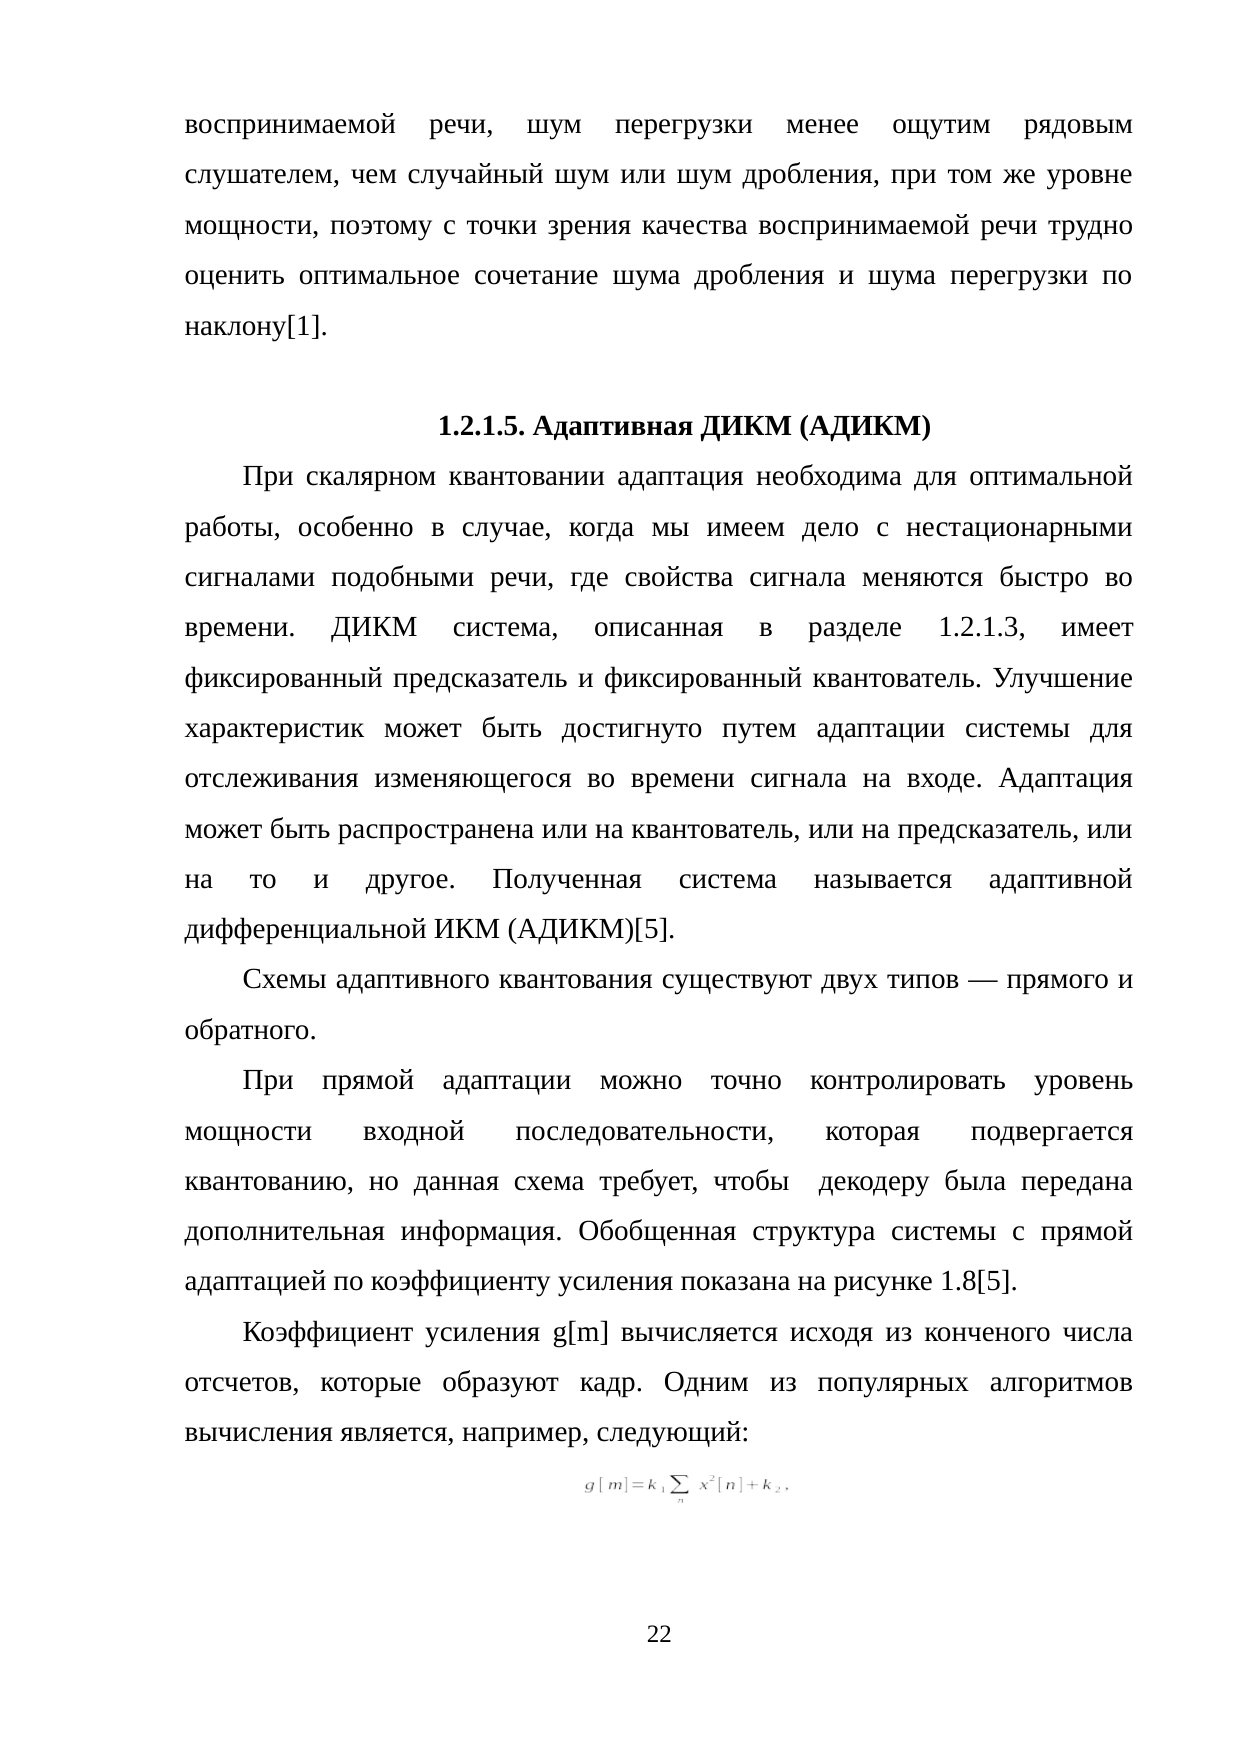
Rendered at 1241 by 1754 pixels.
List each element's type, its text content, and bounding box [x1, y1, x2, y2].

text воспринимаемой речи, шум перегрузки менее ощутим рядовым слушателем, чем случайный шум или шум дробления, при том же уровне мощности, поэтому с точки зрения качества воспринимаемой речи трудно оценить оптимальное сочетание шума дробления и шума перегрузки по наклону[1]. [184, 106, 1134, 341]
text При прямой адаптации можно точно контролировать уровень мощности входной последовательности, которая подвергается квантованию, но данная схема требует, чтобы декодеру была передана дополнительная информация. Обобщенная структура системы с прямой адаптацией по коэффициенту усиления показана на рисунке 1.8[5]. [184, 1062, 1134, 1297]
text Коэффициент усиления g[m] вычисляется исходя из конченого числа отсчетов, которые образуют кадр. Одним из популярных алгоритмов вычисления является, например, следующий: [184, 1314, 1134, 1448]
text При скалярном квантовании адаптация необходима для оптимальной работы, особенно в случае, когда мы имеем дело с нестационарными сигналами подобными речи, где свойства сигнала меняются быстро во времени. ДИКМ система, описанная в разделе 1.2.1.3, имеет фиксированный предсказатель и фиксированный квантователь. Улучшение характеристик может быть достигнуто путем адаптации системы для отслеживания изменяющегося во времени сигнала на входе. Адаптация может быть распространена или на квантователь, или на предсказатель, или на то и другое. Полученная система называется адаптивной дифференциальной ИКМ (АДИКМ)[5]. [184, 458, 1134, 945]
text 1.2.1.5. Адаптивная ДИКМ (АДИКМ) [184, 408, 1134, 442]
text Схемы адаптивного квантования существуют двух типов — прямого и обратного. [184, 962, 1134, 1046]
